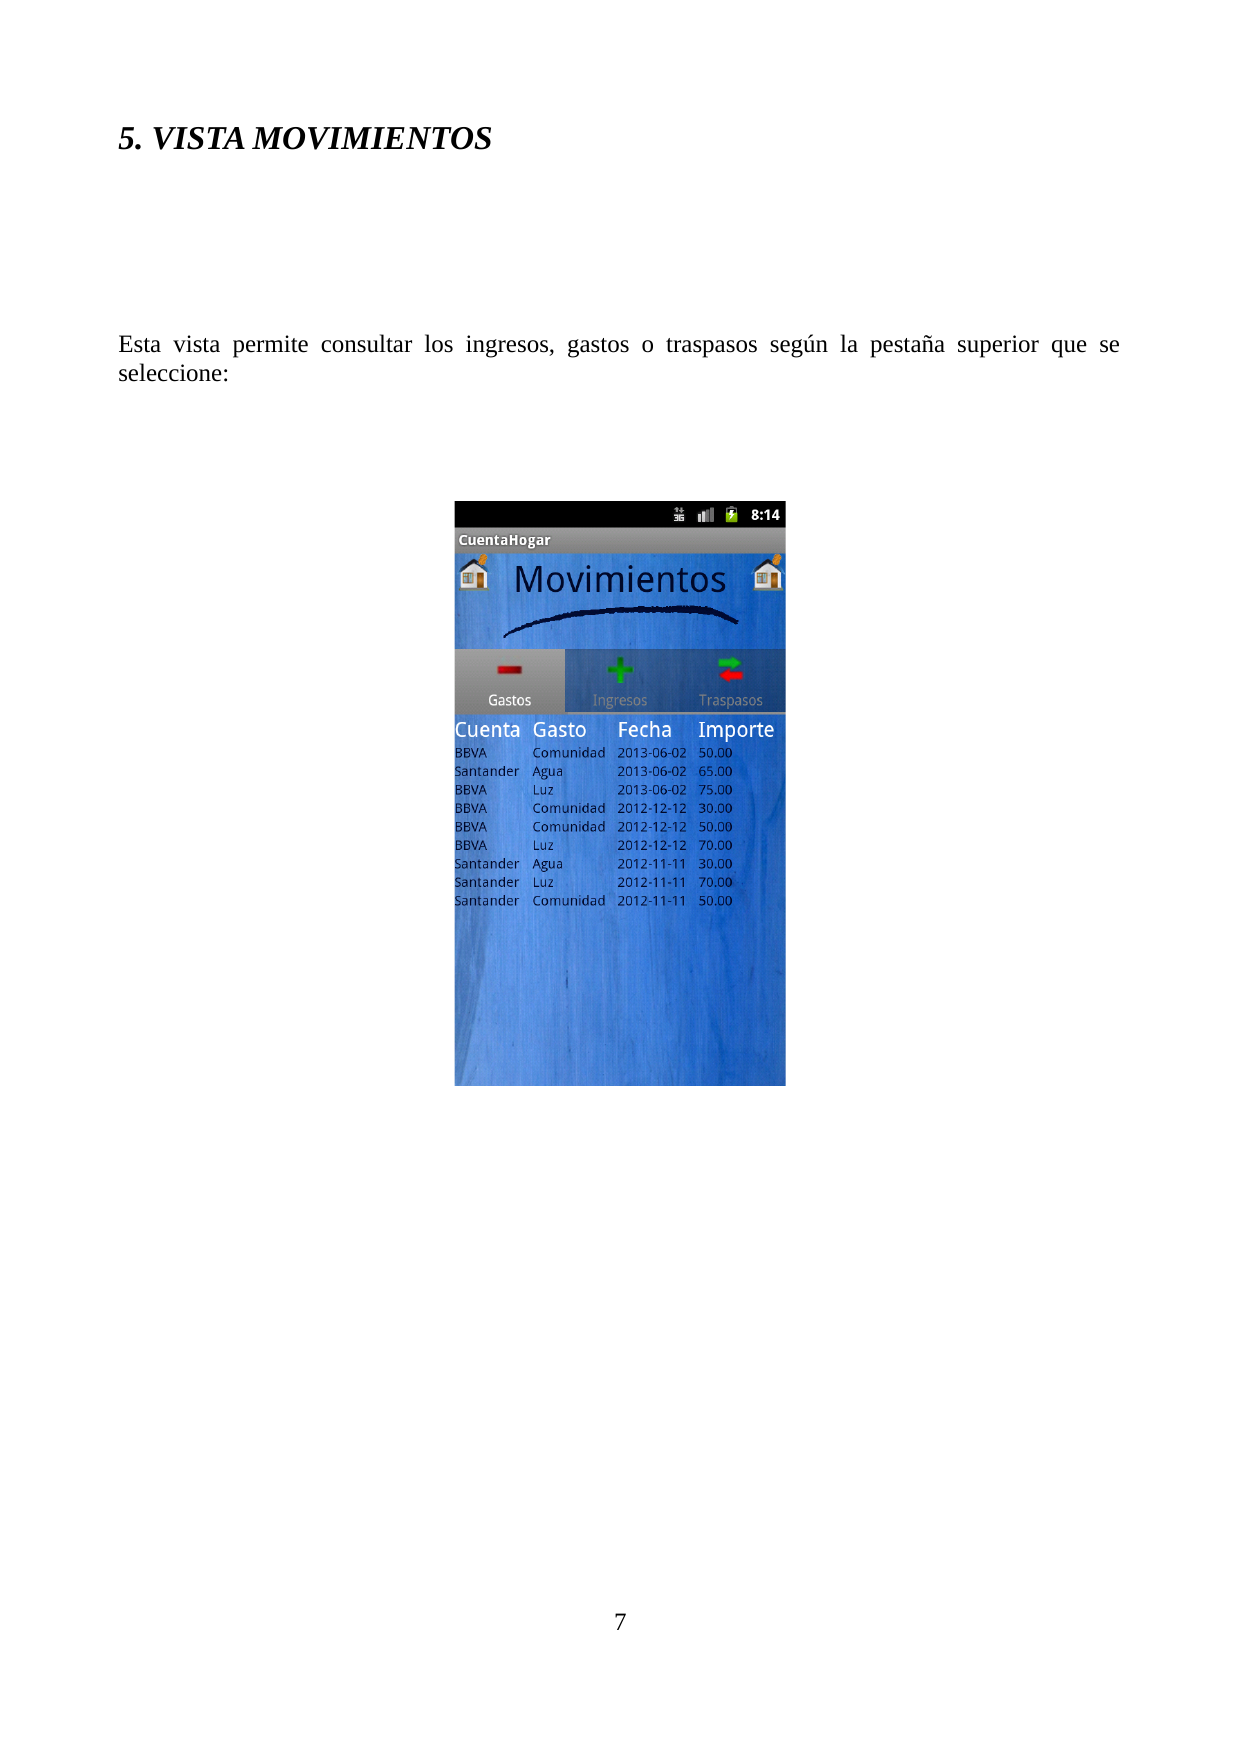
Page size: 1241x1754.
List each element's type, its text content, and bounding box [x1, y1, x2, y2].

text Esta vista permite consultar los ingresos, gastos o traspasos según la pestaña superior que se seleccione: [118, 329, 1122, 386]
text 5. VISTA MOVIMIENTOS [118, 118, 1122, 156]
picture [454, 501, 786, 1086]
